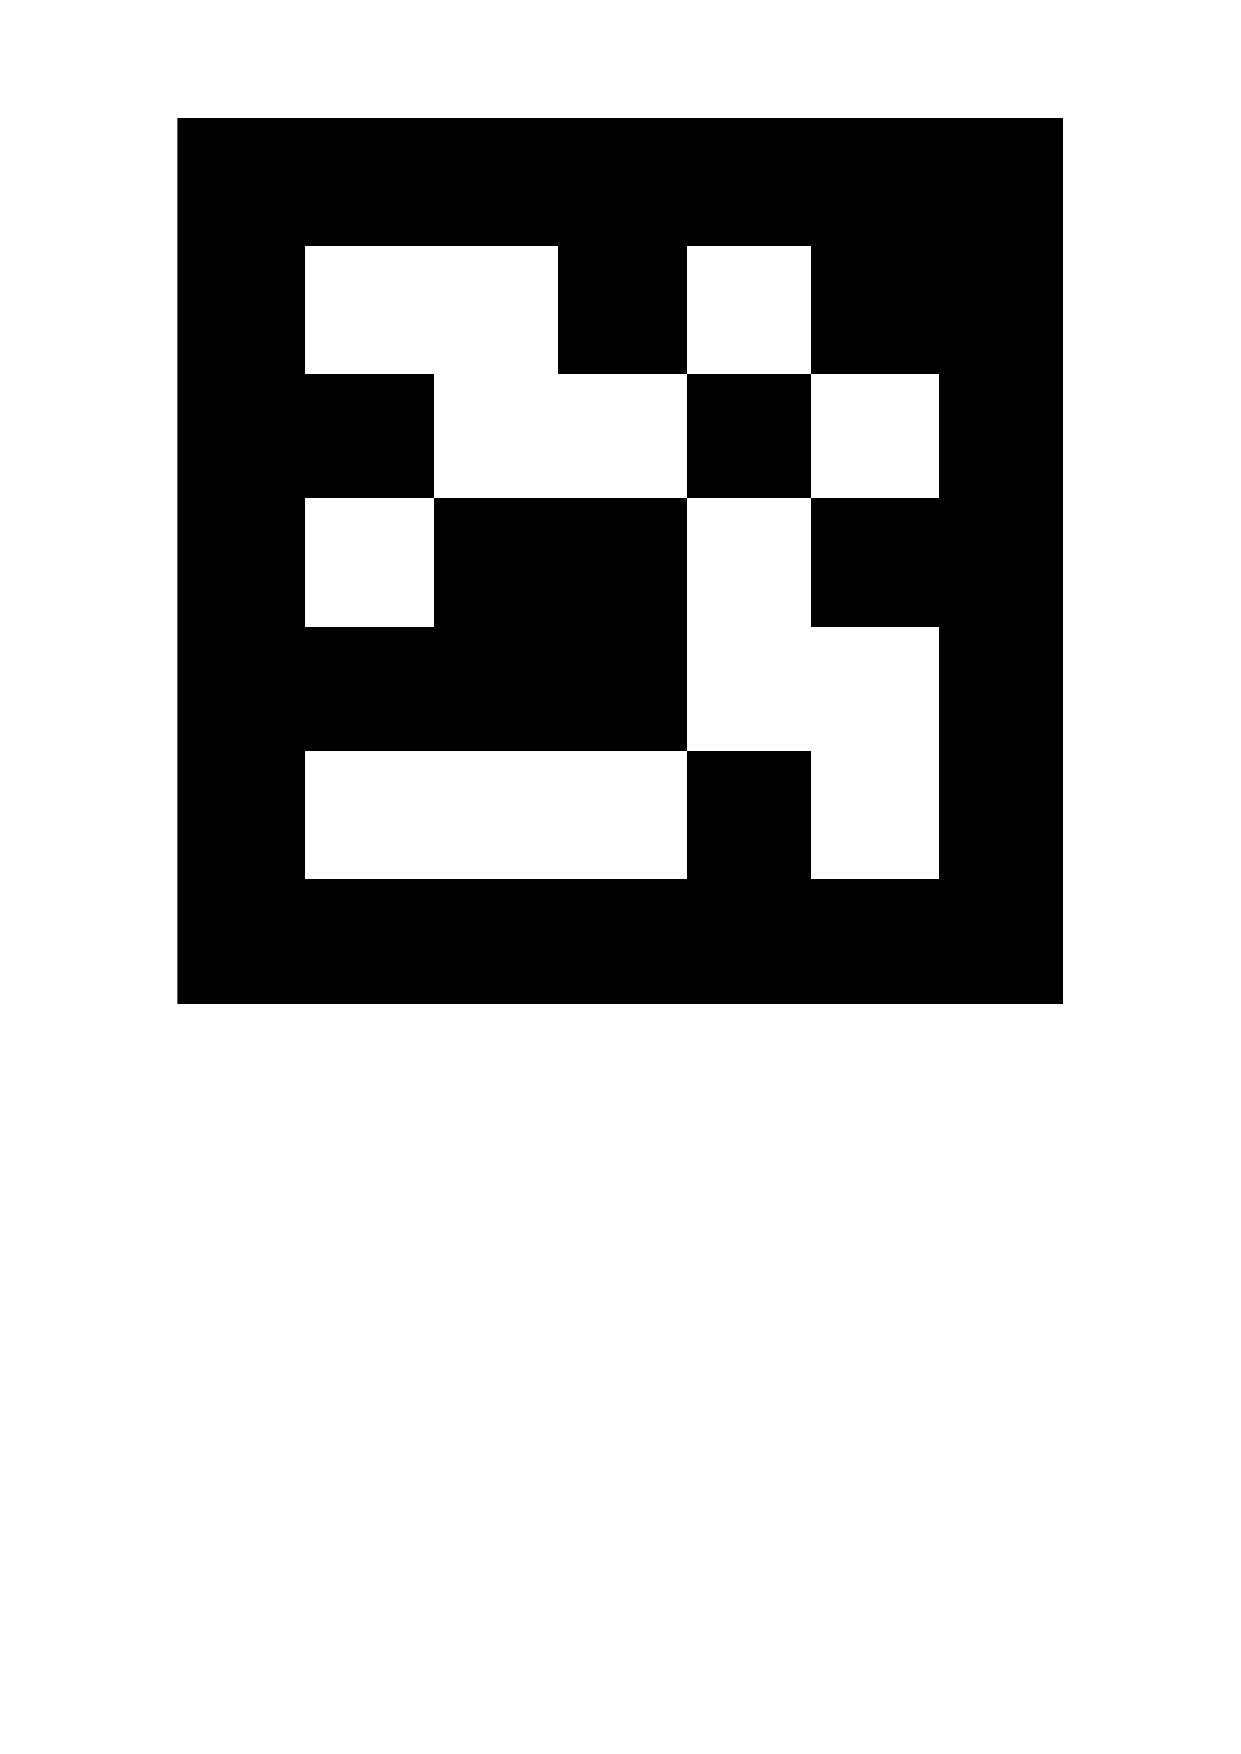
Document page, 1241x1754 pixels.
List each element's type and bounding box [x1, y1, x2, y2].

picture [177, 118, 1063, 1004]
